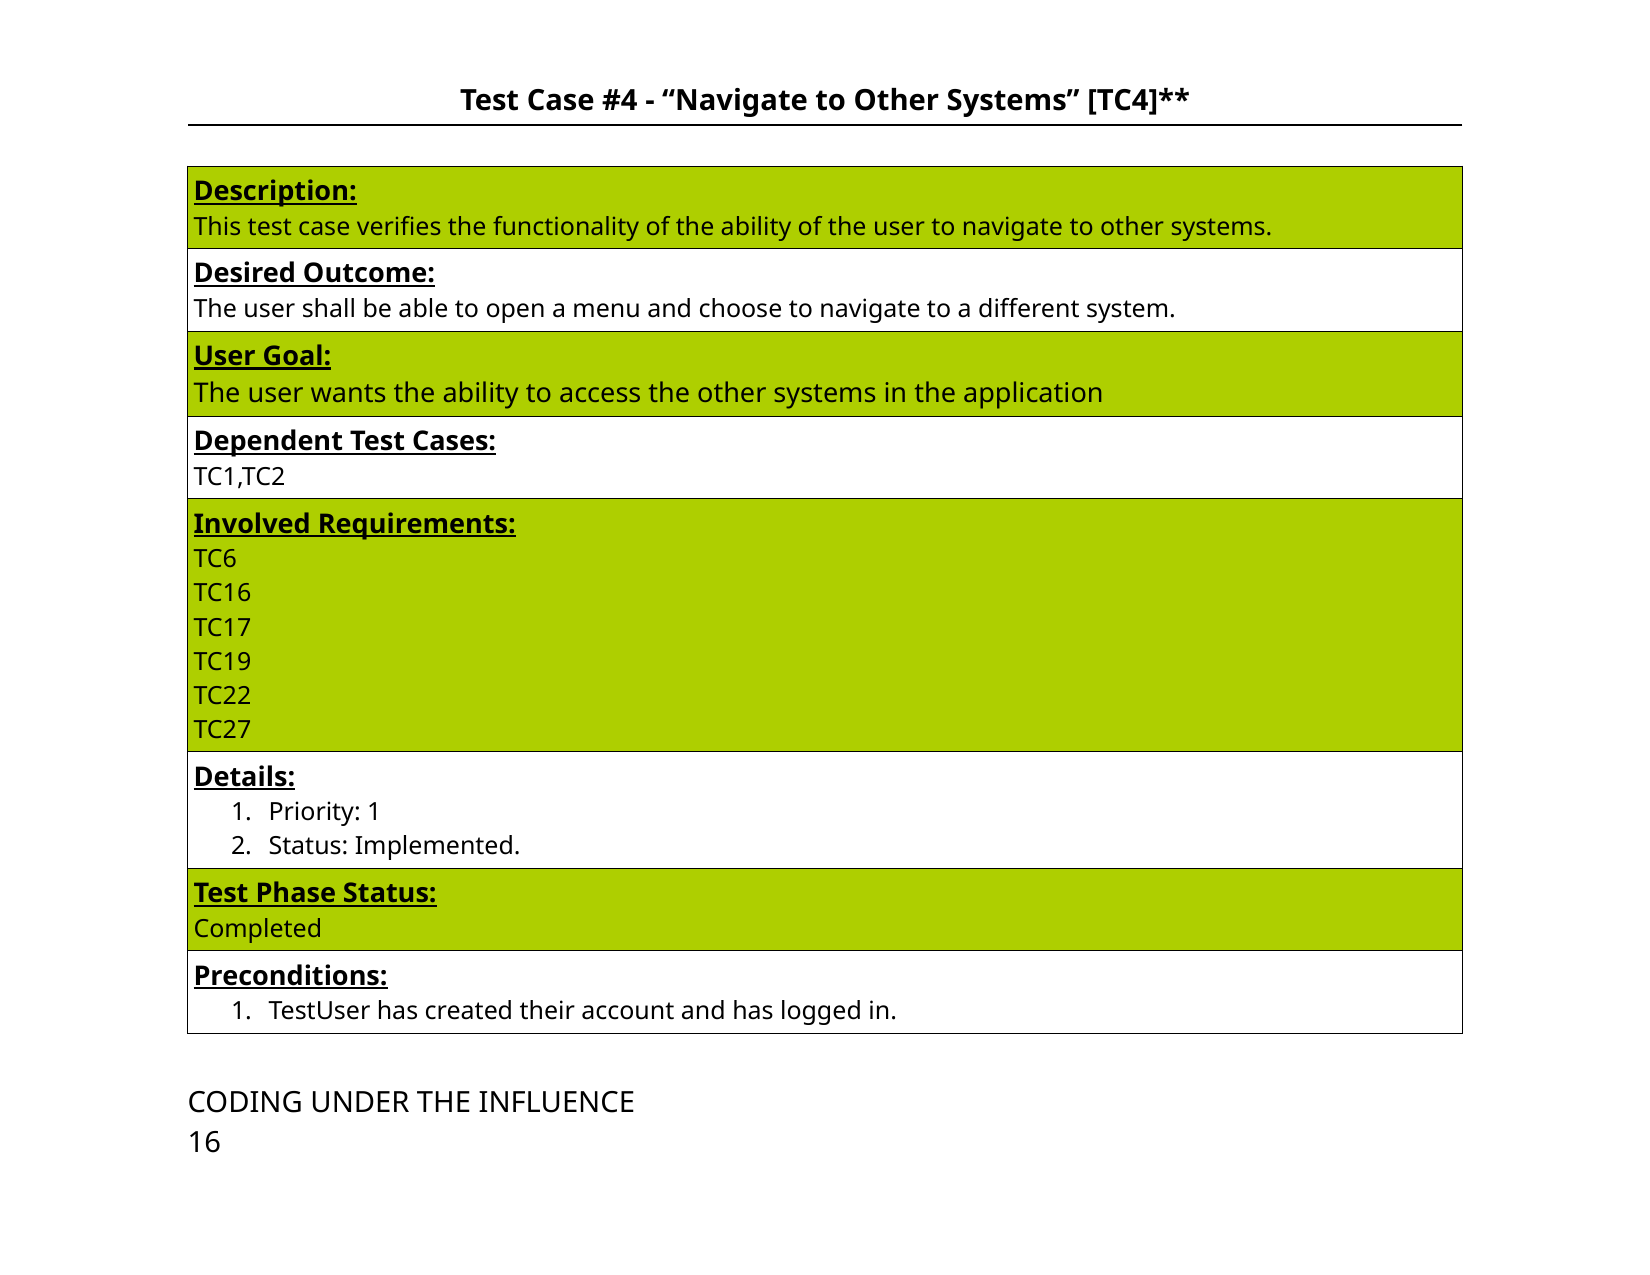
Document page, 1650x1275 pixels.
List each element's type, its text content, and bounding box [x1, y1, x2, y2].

table_cell User Goal: The user wants the ability to access the other systems in the application [188, 332, 1462, 416]
table_header Description: This test case verifies the functionality of the ability of the user to navigate to other systems. [188, 167, 1462, 248]
table_cell Dependent Test Cases: TC1,TC2 [188, 417, 1462, 498]
table_cell Desired Outcome: The user shall be able to open a menu and choose to navigate to a different system. [188, 249, 1462, 331]
table_cell Involved Requirements: TC6 TC16 TC17 TC19 TC22 TC27 [188, 499, 1462, 751]
table_cell Preconditions: TestUser has created their account and has logged in. TestUser is at the Choose-A-Wine activity [188, 951, 1462, 1033]
text Test Case #4 - “Navigate to Other Systems” [TC4]** [187, 75, 1462, 126]
table_cell Details: Priority: 1 Status: Implemented. [188, 752, 1462, 868]
table_cell Test Phase Status: Completed [188, 869, 1462, 950]
